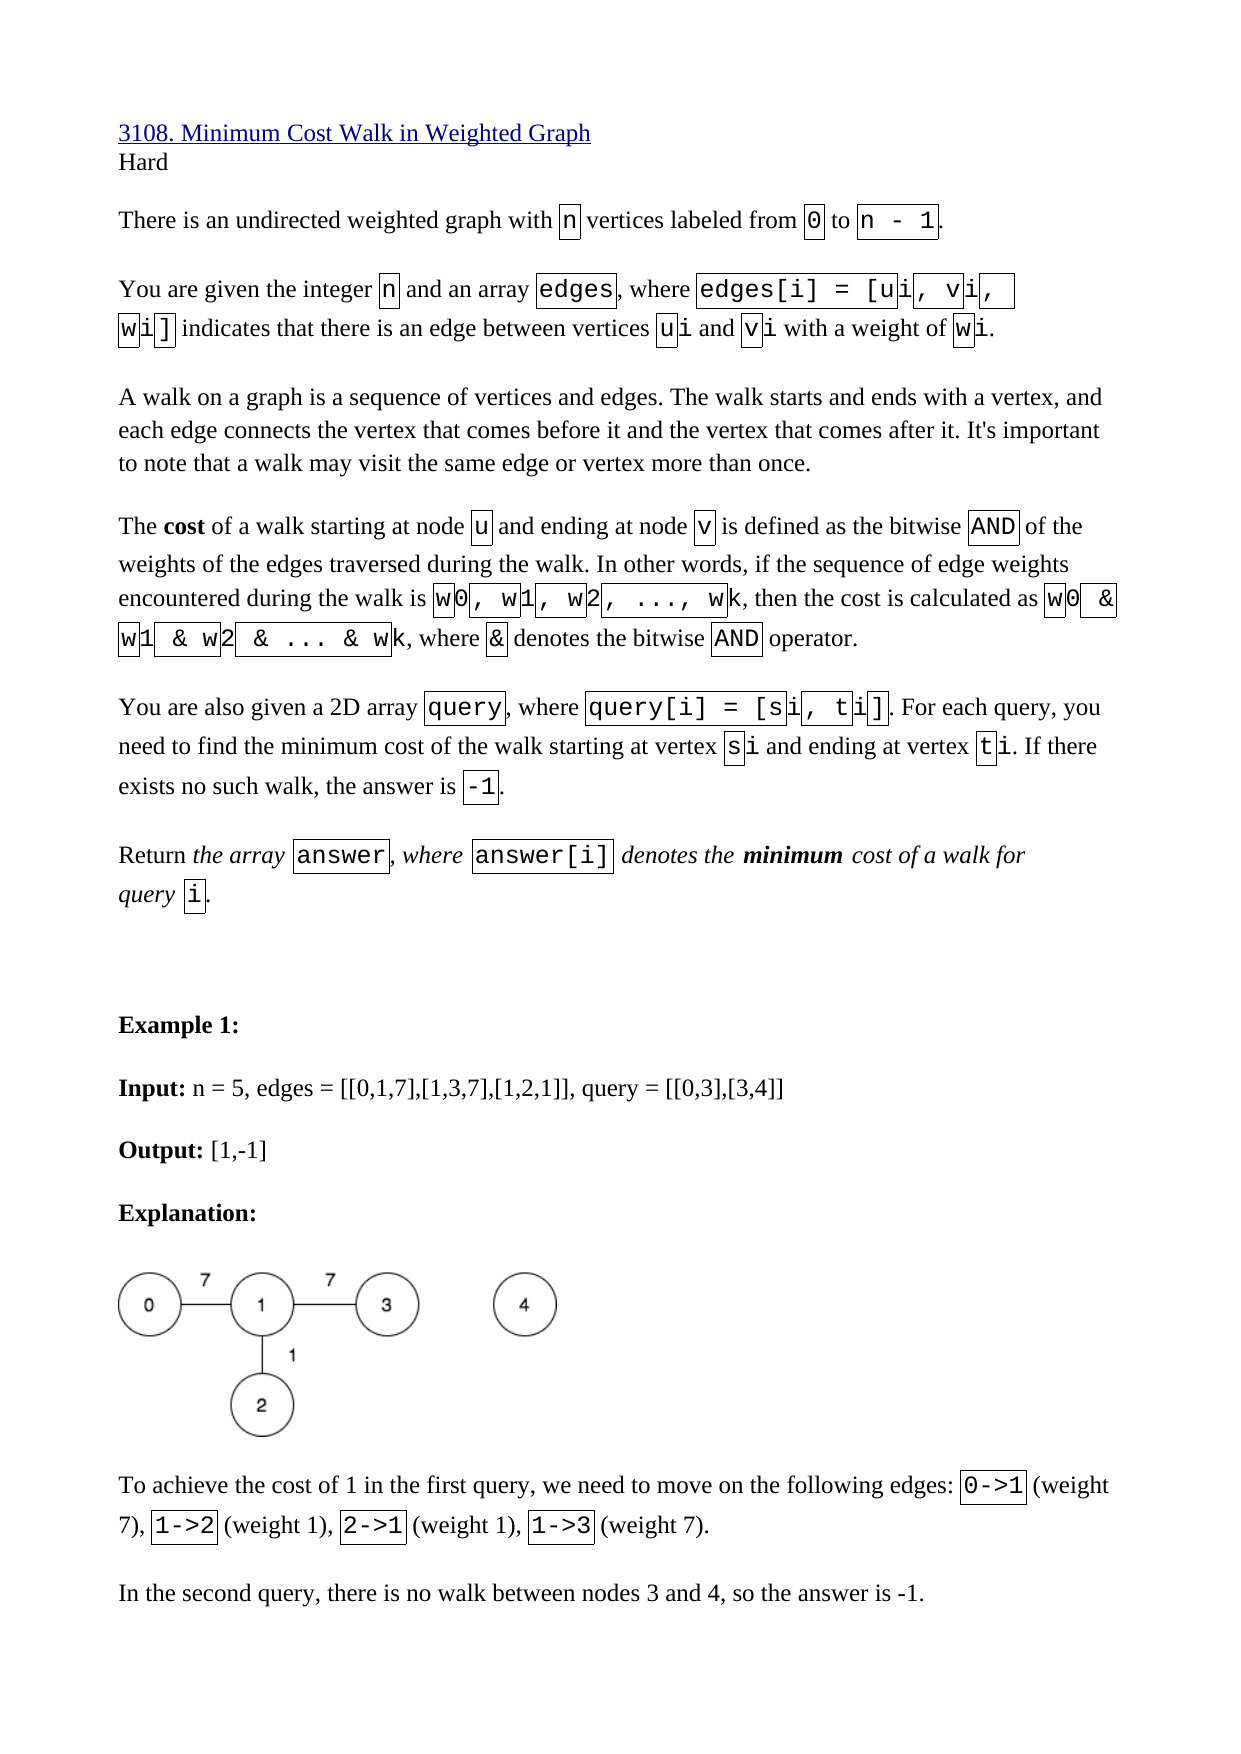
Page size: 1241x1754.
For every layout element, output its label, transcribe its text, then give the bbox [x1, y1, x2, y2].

text Return the array answer, where answer[i] denotes the minimum cost of a walk for query i. [118, 839, 1122, 913]
text Output: [1,-1] [118, 1135, 1122, 1164]
text vertices labeled from [581, 204, 804, 239]
text Input: n = 5, edges = [[0,1,7],[1,3,7],[1,2,1]], query = [[0,3],[3,4]] [118, 1073, 1122, 1101]
text to [825, 204, 857, 239]
picture [118, 1260, 557, 1437]
text . [939, 204, 1122, 239]
text Hard [118, 147, 1122, 176]
text There is an undirected weighted graph with [118, 204, 559, 239]
text The cost of a walk starting at node u and ending at node v is defined as the bitwise AND of the weights of the edges traversed during the walk. In other words, if the sequence of edge weights encountered during the walk is w0, w1, w2, ..., wk, then the cost is calculated as w0 & w1 & w2 & ... & wk, where & denotes the bitwise AND operator. [118, 510, 1122, 657]
text Example 1: [118, 1010, 1122, 1039]
text n - 1 [858, 205, 938, 239]
text A walk on a graph is a sequence of vertices and edges. The walk starts and ends with a vertex, and each edge connects the vertex that comes before it and the vertex that comes after it. It's important to note that a walk may visit the same edge or vertex more than once. [118, 382, 1122, 477]
text 3108. Minimum Cost Walk in Weighted Graph [118, 118, 1122, 147]
text In the second query, there is no walk between nodes 3 and 4, so the answer is -1. [118, 1578, 1122, 1607]
text Explanation: [118, 1198, 1122, 1226]
text You are also given a 2D array query, where query[i] = [si, ti]. For each query, you need to find the minimum cost of the walk starting at vertex si and ending at vertex ti. If there exists no such walk, the answer is -1. [118, 691, 1122, 804]
text To achieve the cost of 1 in the first query, we need to move on the following edges: 0->1 (weight 7), 1->2 (weight 1), 2->1 (weight 1), 1->3 (weight 7). [118, 1470, 1122, 1544]
text You are given the integer n and an array edges, where edges[i] = [ui, vi, wi] indicates that there is an edge between vertices ui and vi with a weight of wi. [118, 273, 1122, 347]
text n [560, 205, 580, 239]
text 0 [805, 205, 824, 239]
